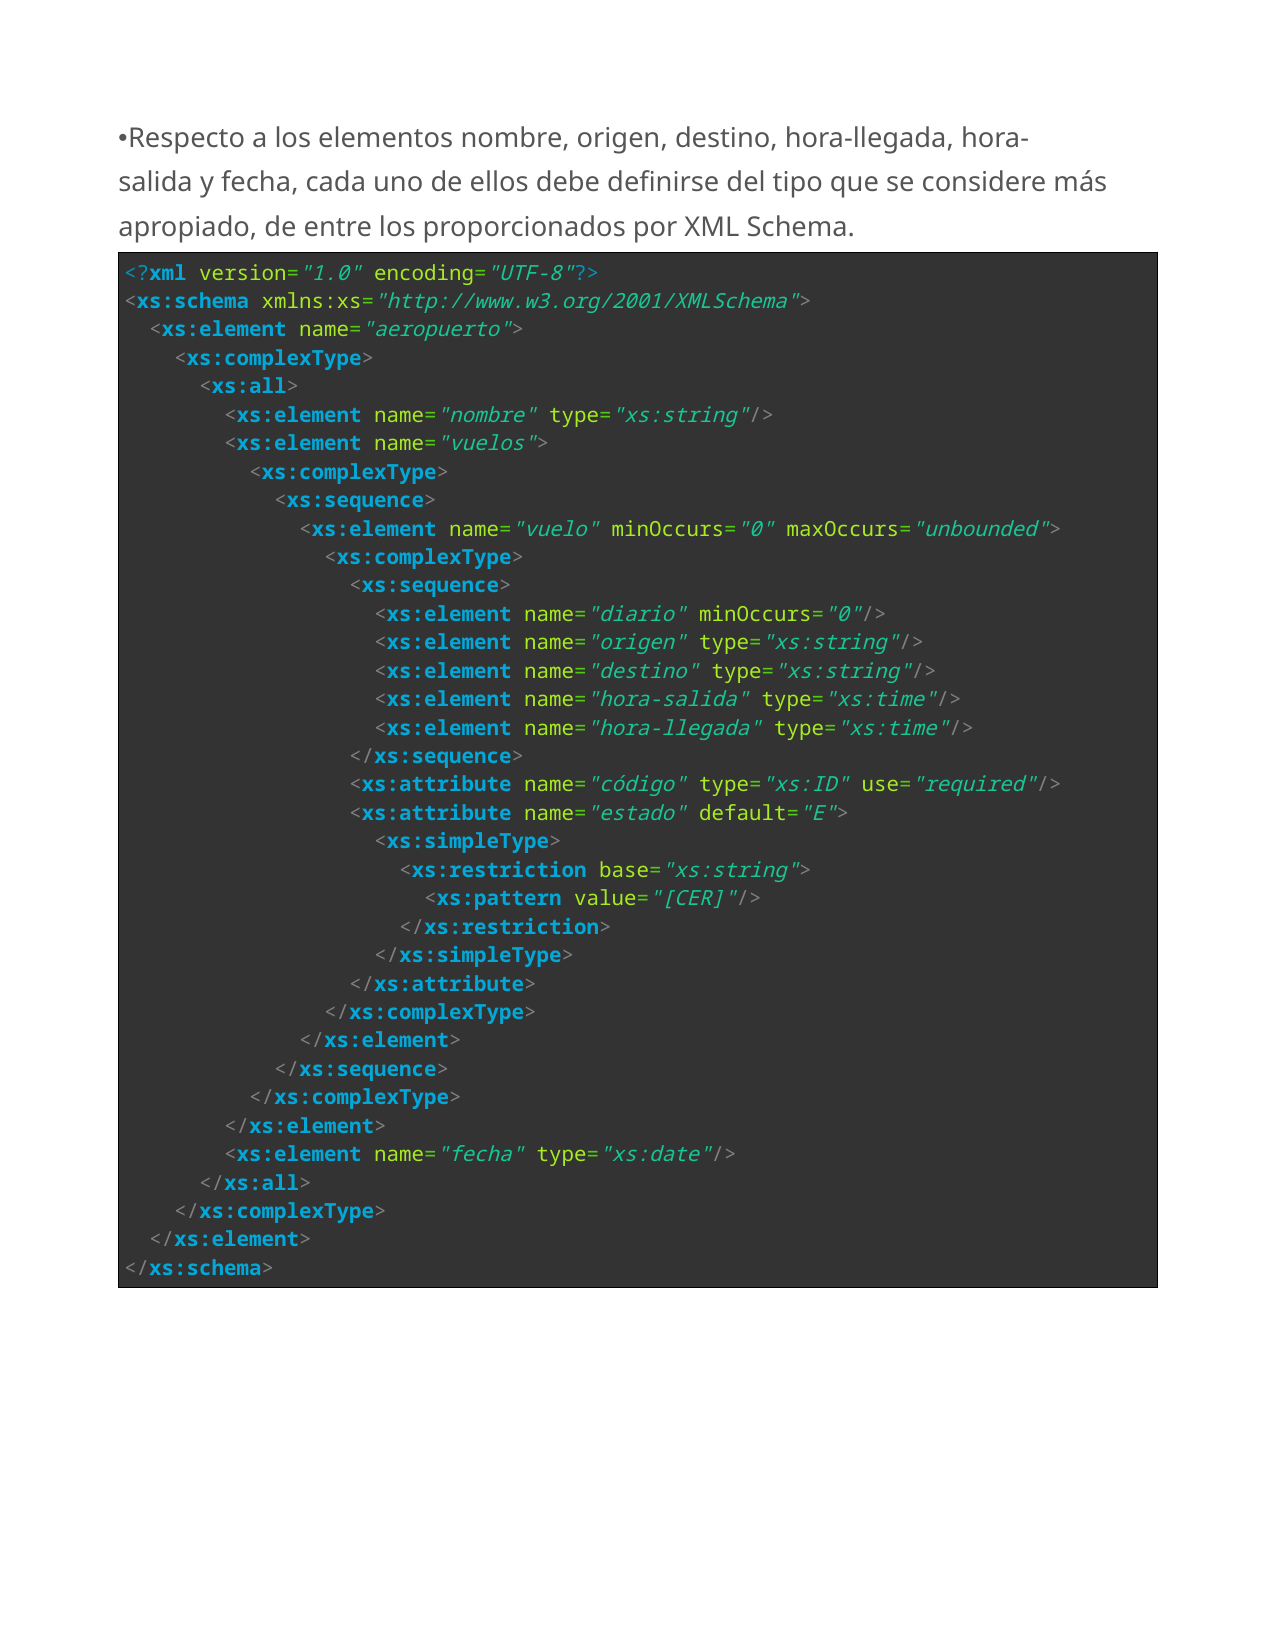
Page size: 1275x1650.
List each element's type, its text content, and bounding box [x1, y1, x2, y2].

list Respecto a los elementos nombre, origen, destino, hora-llegada, hora-salida y fecha, cada uno de ellos debe definirse del tipo que se considere más apropiado, de entre los proporcionados por XML Schema. [118, 118, 1157, 244]
table_header <?xml version="1.0" encoding="UTF-8"?> <xs:schema xmlns:xs="http://www.w3.org/2001/XMLSchema"> <xs:element name="aeropuerto"> <xs:complexType> <xs:all> <xs:element name="nombre" type="xs:string"/> <xs:element name="vuelos"> <xs:complexType> <xs:sequence> <xs:element name="vuelo" minOccurs="0" maxOccurs="unbounded"> <xs:complexType> <xs:sequence> <xs:element name="diario" minOccurs="0"/> <xs:element name="origen" type="xs:string"/> <xs:element name="destino" type="xs:string"/> <xs:element name="hora-salida" type="xs:time"/> <xs:element name="hora-llegada" type="xs:time"/> </xs:sequence> <xs:attribute name="código" type="xs:ID" use="required"/> <xs:attribute name="estado" default="E"> <xs:simpleType> <xs:restriction base="xs:string"> <xs:pattern value="[CER]"/> </xs:restriction> </xs:simpleType> </xs:attribute> </xs:complexType> </xs:element> </xs:sequence> </xs:complexType> </xs:element> <xs:element name="fecha" type="xs:date"/> </xs:all> </xs:complexType> </xs:element> </xs:schema> [119, 253, 1157, 1287]
